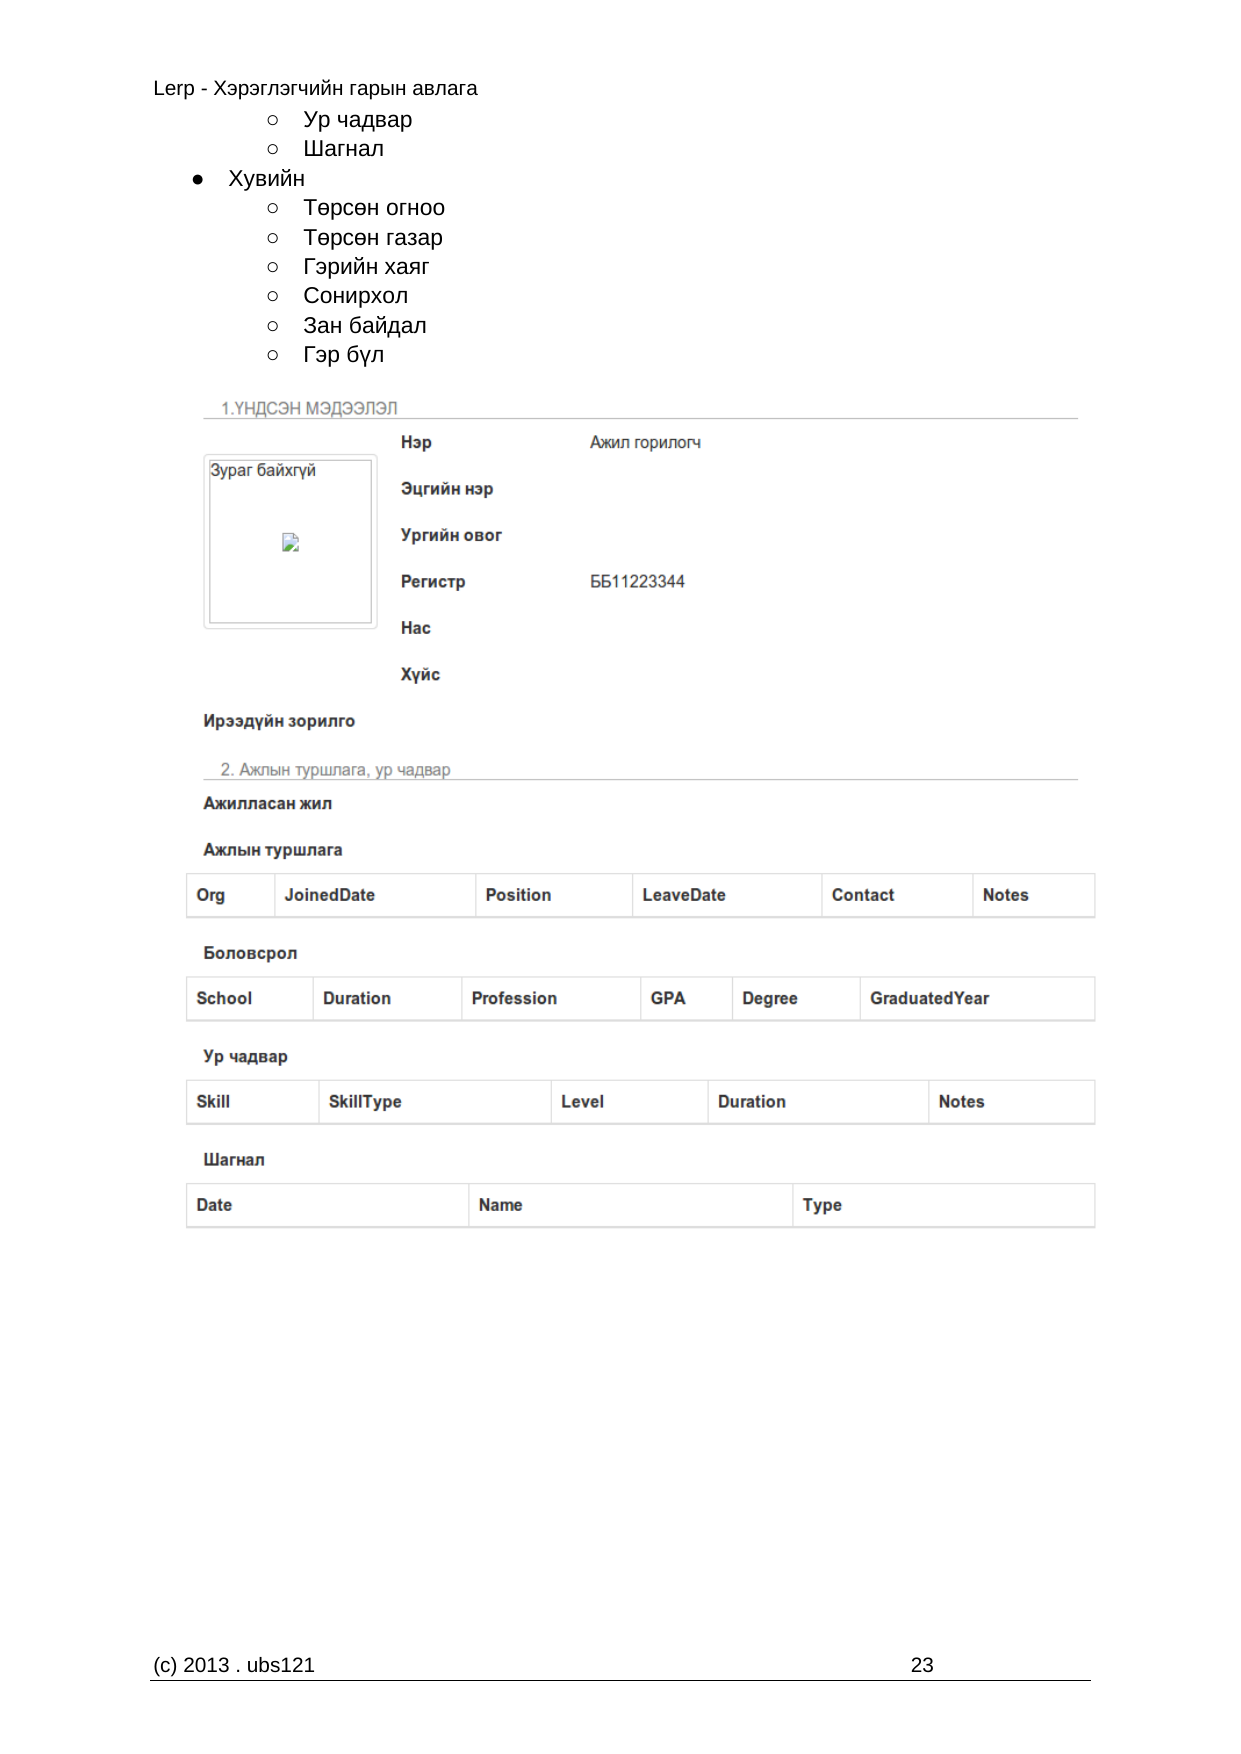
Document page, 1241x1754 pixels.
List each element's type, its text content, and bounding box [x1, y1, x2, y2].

list Зан байдал [266, 312, 1087, 338]
list Сонирхол [266, 283, 1087, 309]
list Шагнал [266, 136, 1087, 162]
list Гэр бүл [266, 342, 1087, 367]
list Гэрийн хаяг [266, 254, 1087, 279]
list Төрсөн огноо [266, 195, 1087, 221]
list Хувийн [191, 166, 1087, 191]
picture [171, 390, 1113, 1240]
list Ур чадвар [266, 107, 1087, 132]
list Төрсөн газар [266, 224, 1087, 250]
